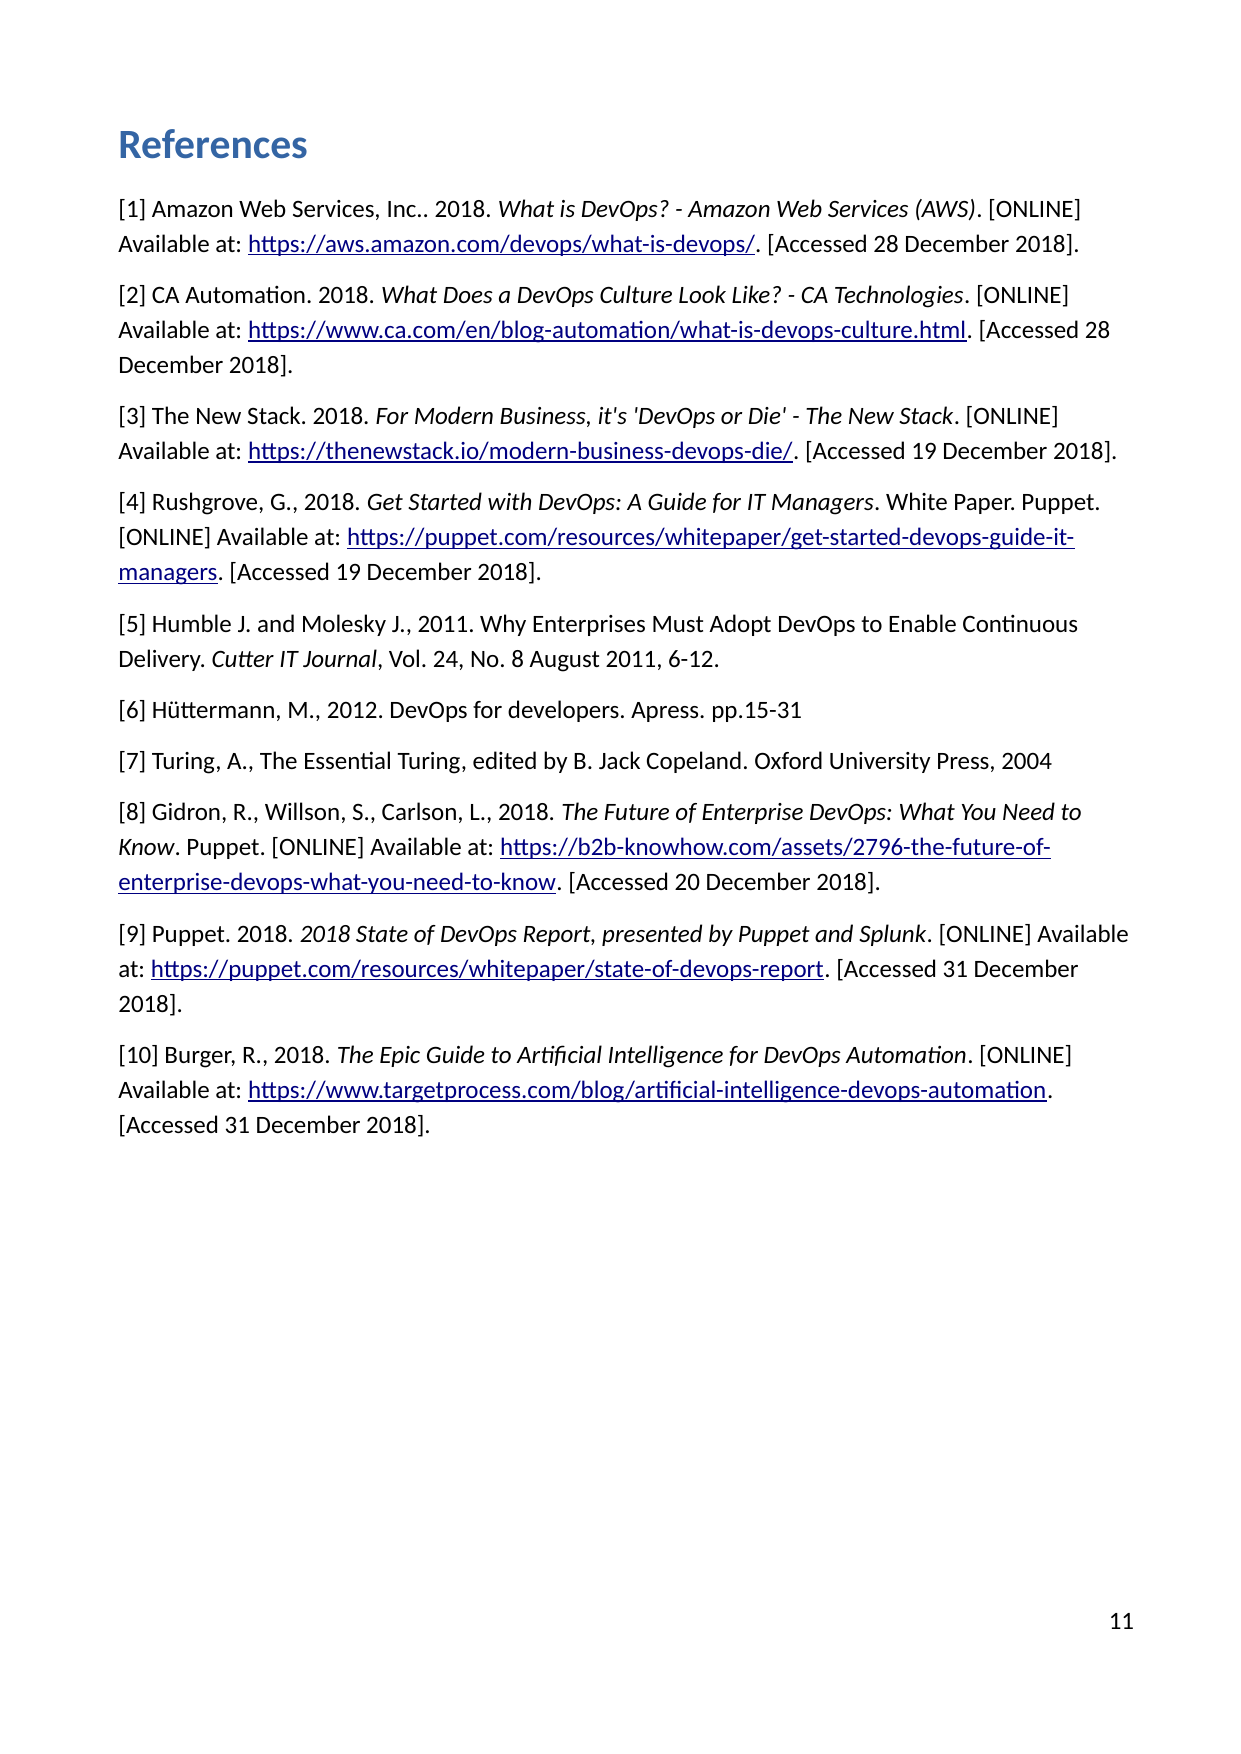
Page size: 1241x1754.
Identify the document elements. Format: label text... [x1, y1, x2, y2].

text [10] Burger, R., 2018. The Epic Guide to Artificial Intelligence for DevOps Automation. [ONLINE] Available at: https://www.targetprocess.com/blog/artificial-intelligence-devops-automation. [Accessed 31 December 2018]. [118, 1039, 1134, 1139]
text [1] Amazon Web Services, Inc.. 2018. What is DevOps? - Amazon Web Services (AWS). [ONLINE] Available at: https://aws.amazon.com/devops/what-is-devops/. [Accessed 28 December 2018]. [118, 193, 1134, 258]
text [7] Turing, A., The Essential Turing, edited by B. Jack Copeland. Oxford University Press, 2004 [118, 745, 1134, 776]
text [3] The New Stack. 2018. For Modern Business, it's 'DevOps or Die' - The New Stack. [ONLINE] Available at: https://thenewstack.io/modern-business-devops-die/. [Accessed 19 December 2018]. [118, 400, 1134, 466]
text [2] CA Automation. 2018. What Does a DevOps Culture Look Like? - CA Technologies. [ONLINE] Available at: https://www.ca.com/en/blog-automation/what-is-devops-culture.html. [Accessed 28 December 2018]. [118, 279, 1134, 379]
text [6] Hüttermann, M., 2012. DevOps for developers. Apress. pp.15-31 [118, 694, 1134, 724]
text [5] Humble J. and Molesky J., 2011. Why Enterprises Must Adopt DevOps to Enable Continuous Delivery. Cutter IT Journal, Vol. 24, No. 8 August 2011, 6-12. [118, 608, 1134, 673]
text [4] Rushgrove, G., 2018. Get Started with DevOps: A Guide for IT Managers. White Paper. Puppet. [ONLINE] Available at: https://puppet.com/resources/whitepaper/get-started-devops-guide-it-managers. [Accessed 19 December 2018]. [118, 487, 1134, 587]
subtitle References [118, 118, 1134, 169]
text [8] Gidron, R., Willson, S., Carlson, L., 2018. The Future of Enterprise DevOps: What You Need to Know. Puppet. [ONLINE] Available at: https://b2b-knowhow.com/assets/2796-the-future-of-enterprise-devops-what-you-need-to-know. [Accessed 20 December 2018]. [118, 797, 1134, 897]
text [9] Puppet. 2018. 2018 State of DevOps Report, presented by Puppet and Splunk. [ONLINE] Available at: https://puppet.com/resources/whitepaper/state-of-devops-report. [Accessed 31 December 2018]. [118, 918, 1134, 1018]
